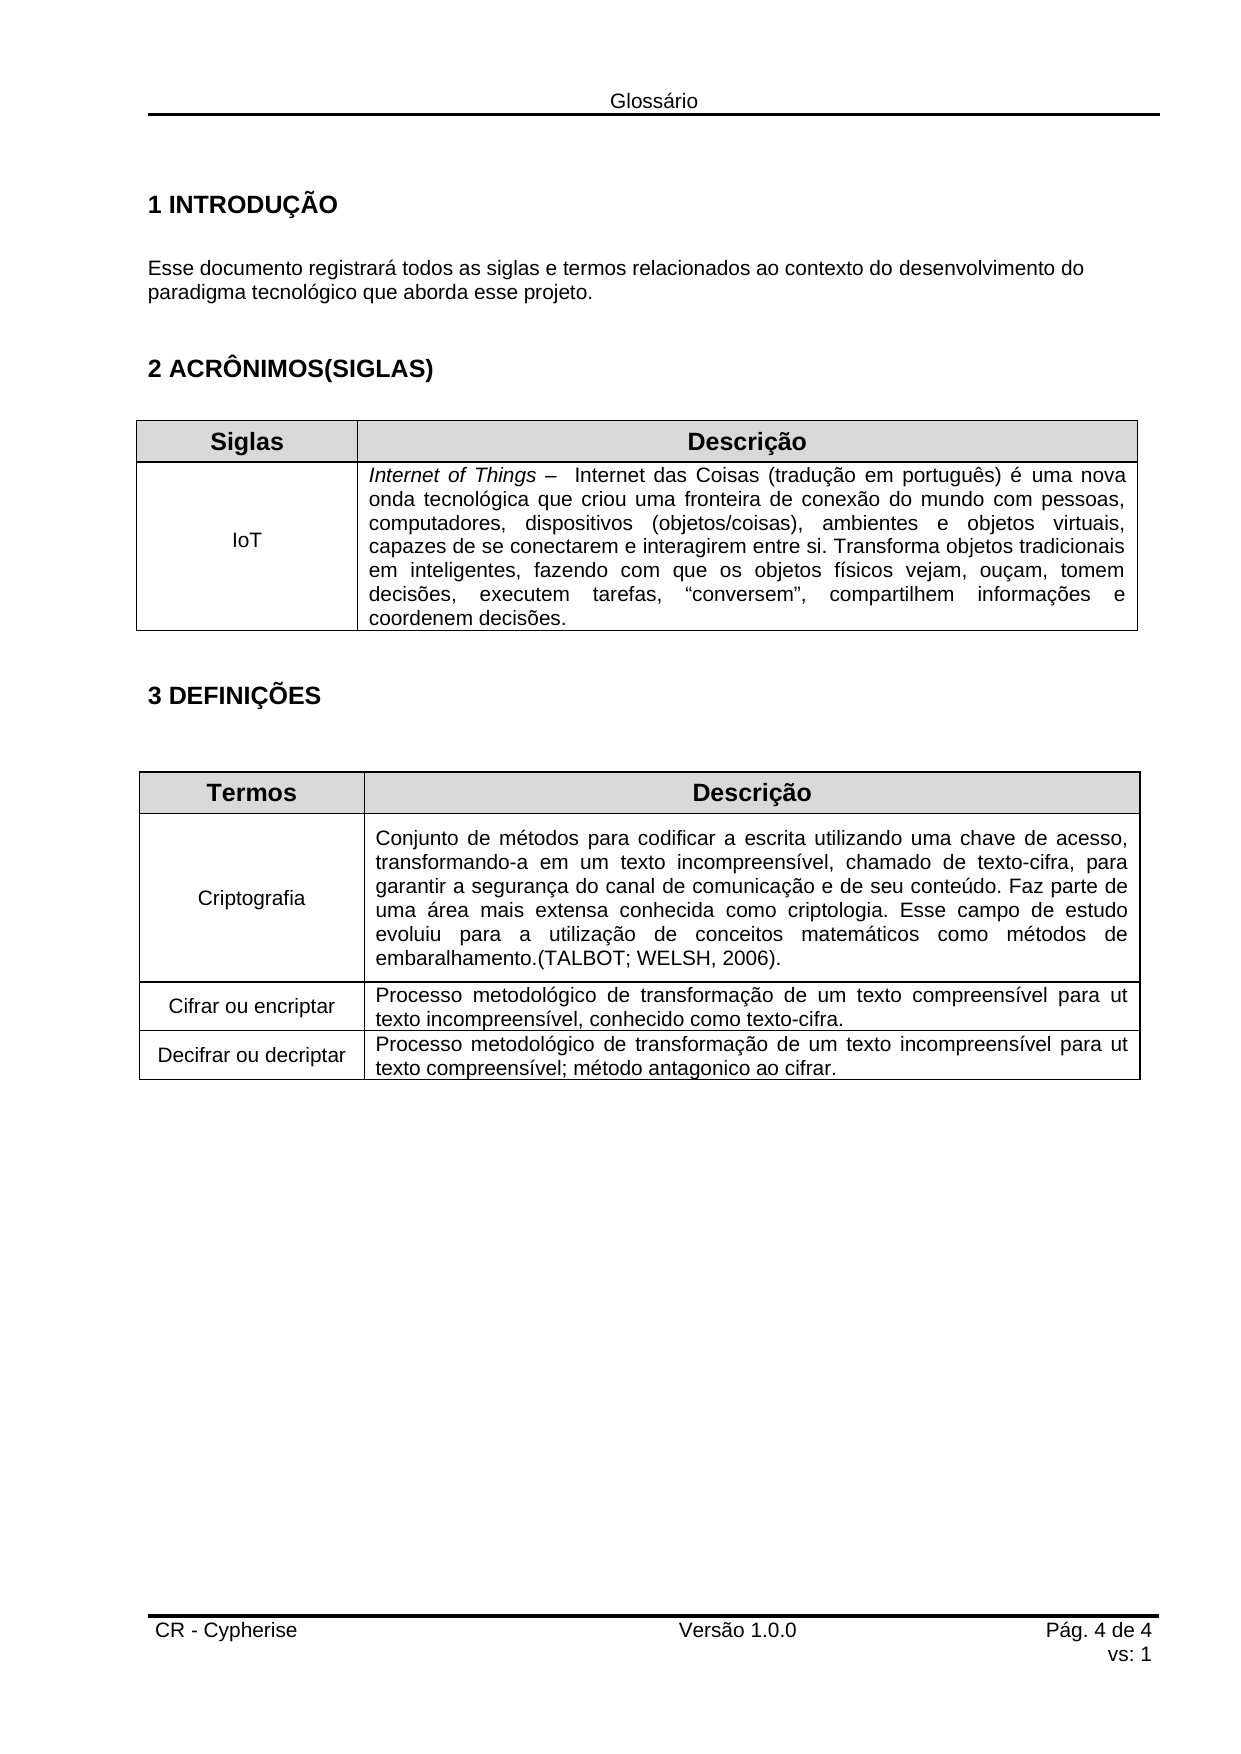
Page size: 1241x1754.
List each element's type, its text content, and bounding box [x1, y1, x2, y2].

table_header Termos [140, 773, 364, 813]
subtitle ACRÔNIMOS(SIGLAS) [148, 354, 1152, 383]
table_header Descrição [365, 773, 1139, 813]
table_header Descrição [358, 421, 1137, 461]
table_cell Processo metodológico de transformação de um texto incompreensível para ut texto compreensível; método antagonico ao cifrar. [365, 1031, 1139, 1079]
table_cell Cifrar ou encriptar [140, 983, 364, 1030]
table_cell Criptografia [140, 814, 364, 981]
table_cell Processo metodológico de transformação de um texto compreensível para ut texto incompreensível, conhecido como texto-cifra. [365, 983, 1139, 1030]
subtitle Introdução [148, 190, 1152, 218]
table_cell Decifrar ou decriptar [140, 1031, 364, 1079]
table_cell Conjunto de métodos para codificar a escrita utilizando uma chave de acesso, transformando-a em um texto incompreensível, chamado de texto-cifra, para garantir a segurança do canal de comunicação e de seu conteúdo. Faz parte de uma área mais extensa conhecida como criptologia. Esse campo de estudo evoluiu para a utilização de conceitos matemáticos como métodos de embaralhamento.(TALBOT; WELSH, 2006). [365, 814, 1139, 981]
subtitle Definições [148, 681, 1152, 710]
table_cell IoT [137, 463, 357, 630]
text Esse documento registrará todos as siglas e termos relacionados ao contexto do desenvolvimento do paradigma tecnológico que aborda esse projeto. [148, 256, 1152, 304]
table_cell Internet of Things – Internet das Coisas (tradução em português) é uma nova onda tecnológica que criou uma fronteira de conexão do mundo com pessoas, computadores, dispositivos (objetos/coisas), ambientes e objetos virtuais, capazes de se conectarem e interagirem entre si. Transforma objetos tradicionais em inteligentes, fazendo com que os objetos físicos vejam, ouçam, tomem decisões, executem tarefas, “conversem”, compartilhem informações e coordenem decisões. [358, 463, 1137, 630]
table_header Siglas [137, 421, 357, 461]
